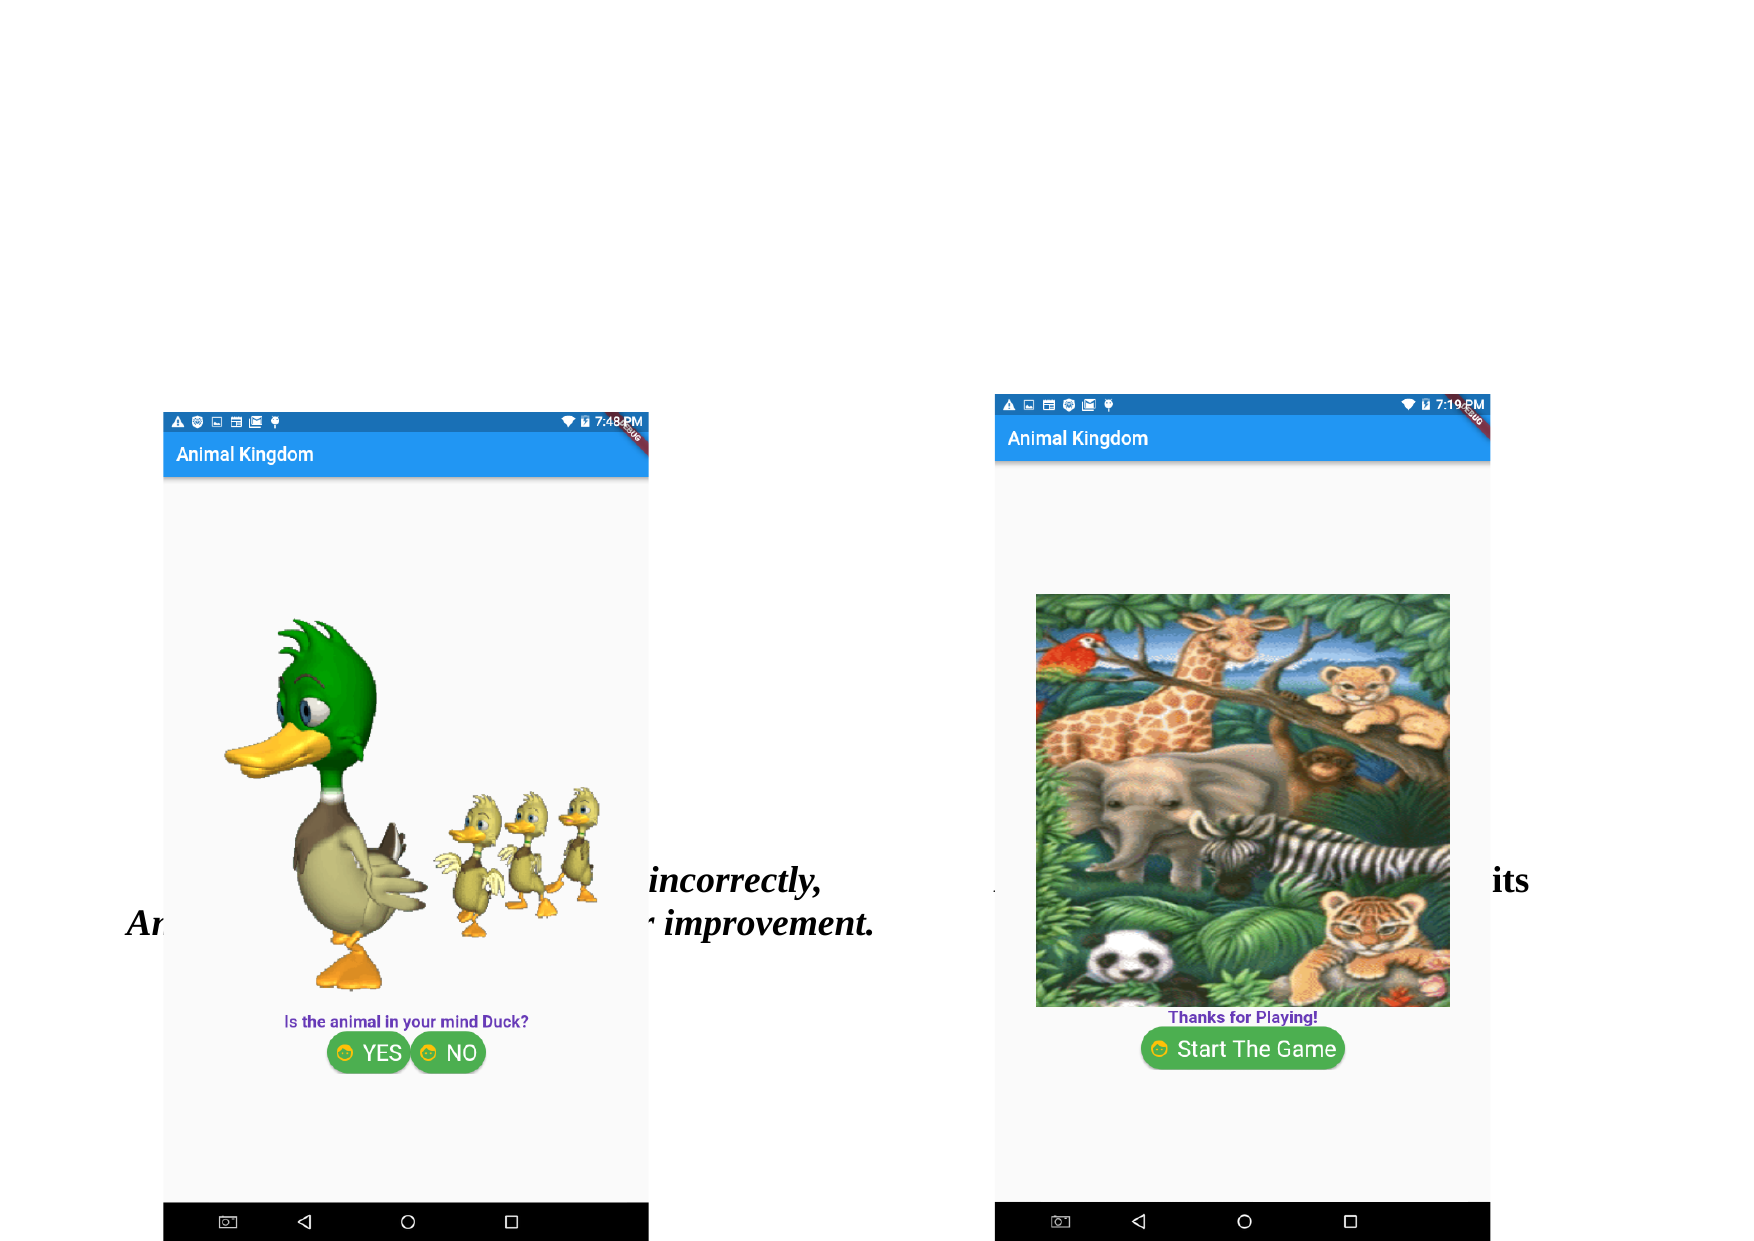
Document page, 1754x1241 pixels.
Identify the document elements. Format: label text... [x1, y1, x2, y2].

table_header In case the animal is guessed incorrectly, Animal Kingdom asks for help for improvement. [118, 851, 163, 955]
picture [163, 412, 649, 1241]
picture [994, 394, 1491, 1241]
table_header In case the animal is guessed incorrectly, Animal Kingdom asks for help for improvement. [649, 851, 887, 955]
table_header Animal guess is displayed with its characteristic voice. [1491, 851, 1635, 955]
table_header Animal guess is displayed with its characteristic voice. [887, 851, 994, 955]
